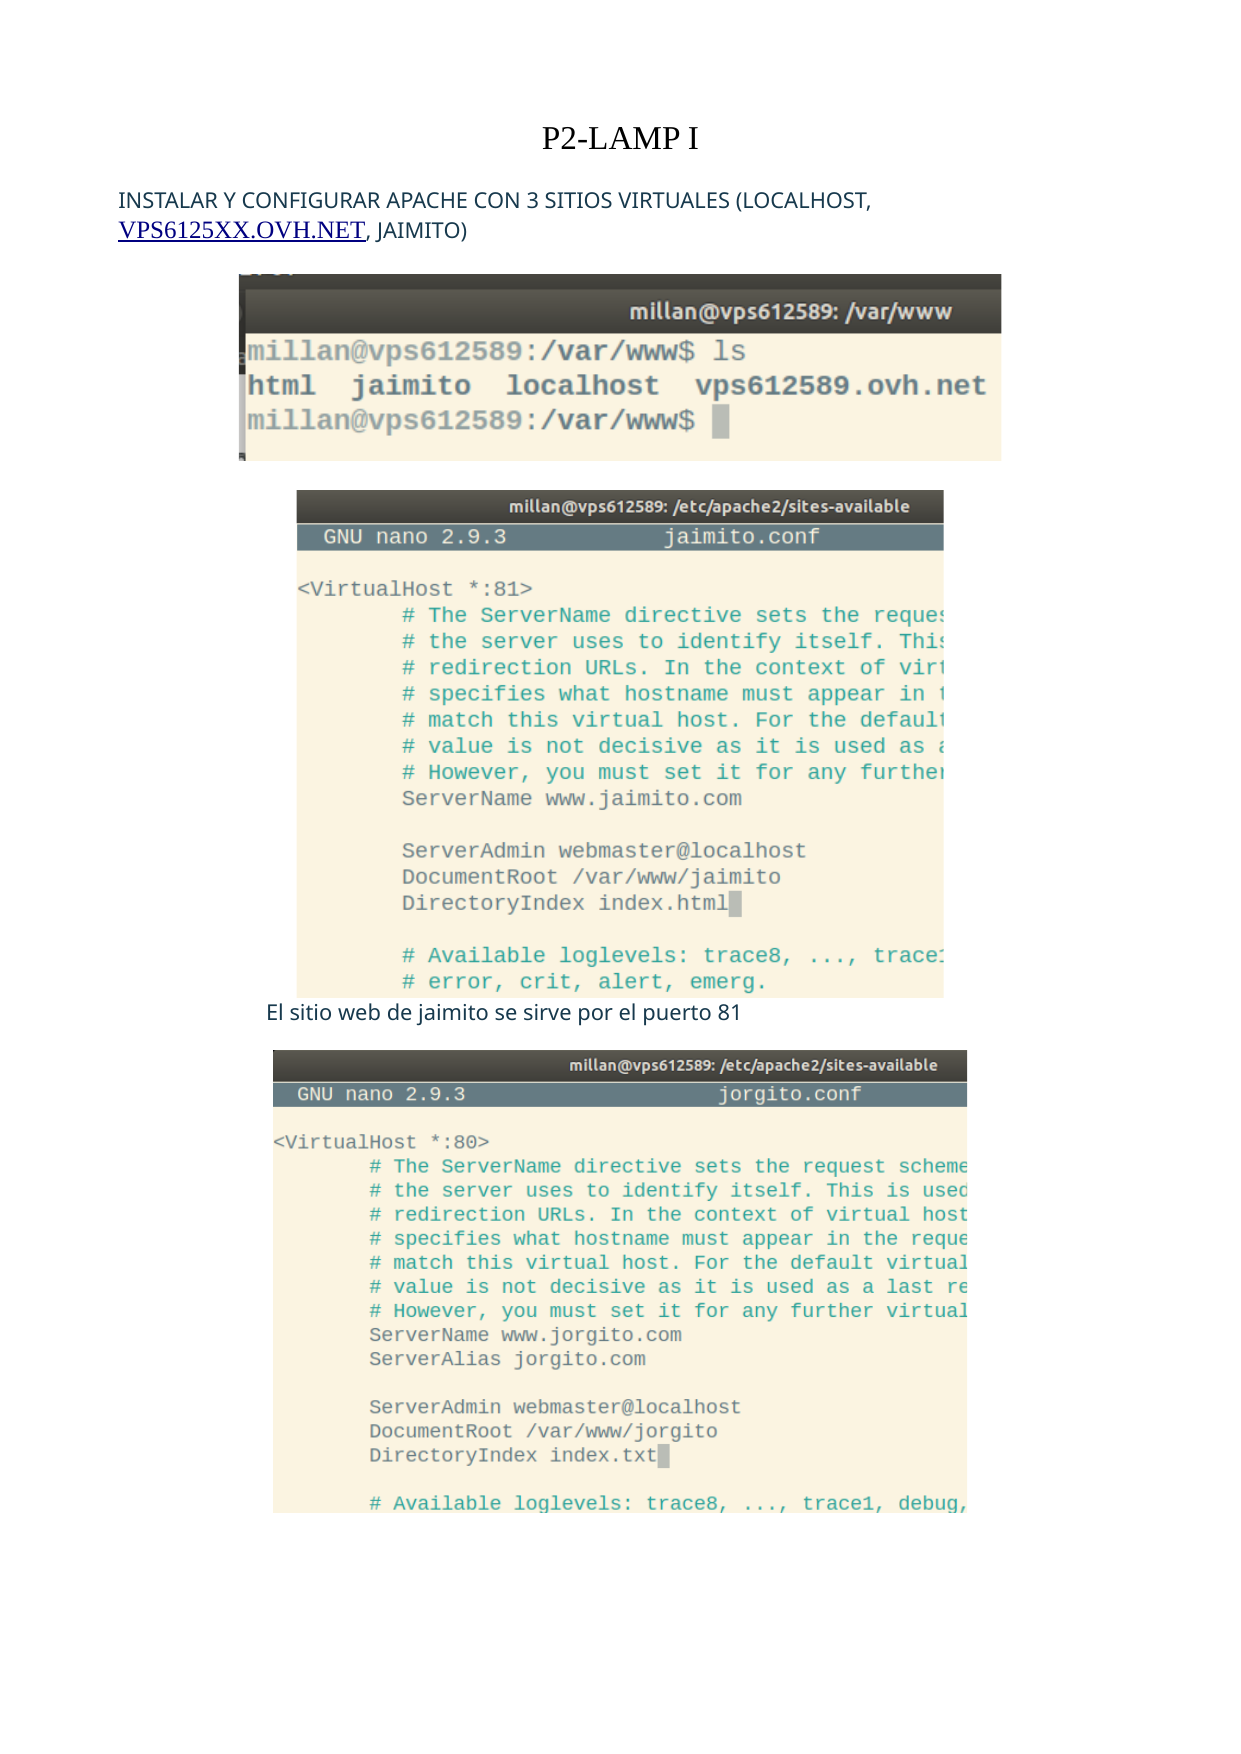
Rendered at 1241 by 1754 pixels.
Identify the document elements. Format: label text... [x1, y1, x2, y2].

text INSTALAR Y CONFIGURAR APACHE CON 3 SITIOS VIRTUALES (LOCALHOST, VPS6125XX.OVH.NET, JAIMITO) [118, 185, 1122, 245]
picture [296, 490, 944, 998]
text P2-LAMP I [118, 118, 1122, 156]
text El sitio web de jaimito se sirve por el puerto 81 [118, 490, 1122, 1027]
picture [238, 274, 1002, 461]
picture [273, 1050, 968, 1513]
